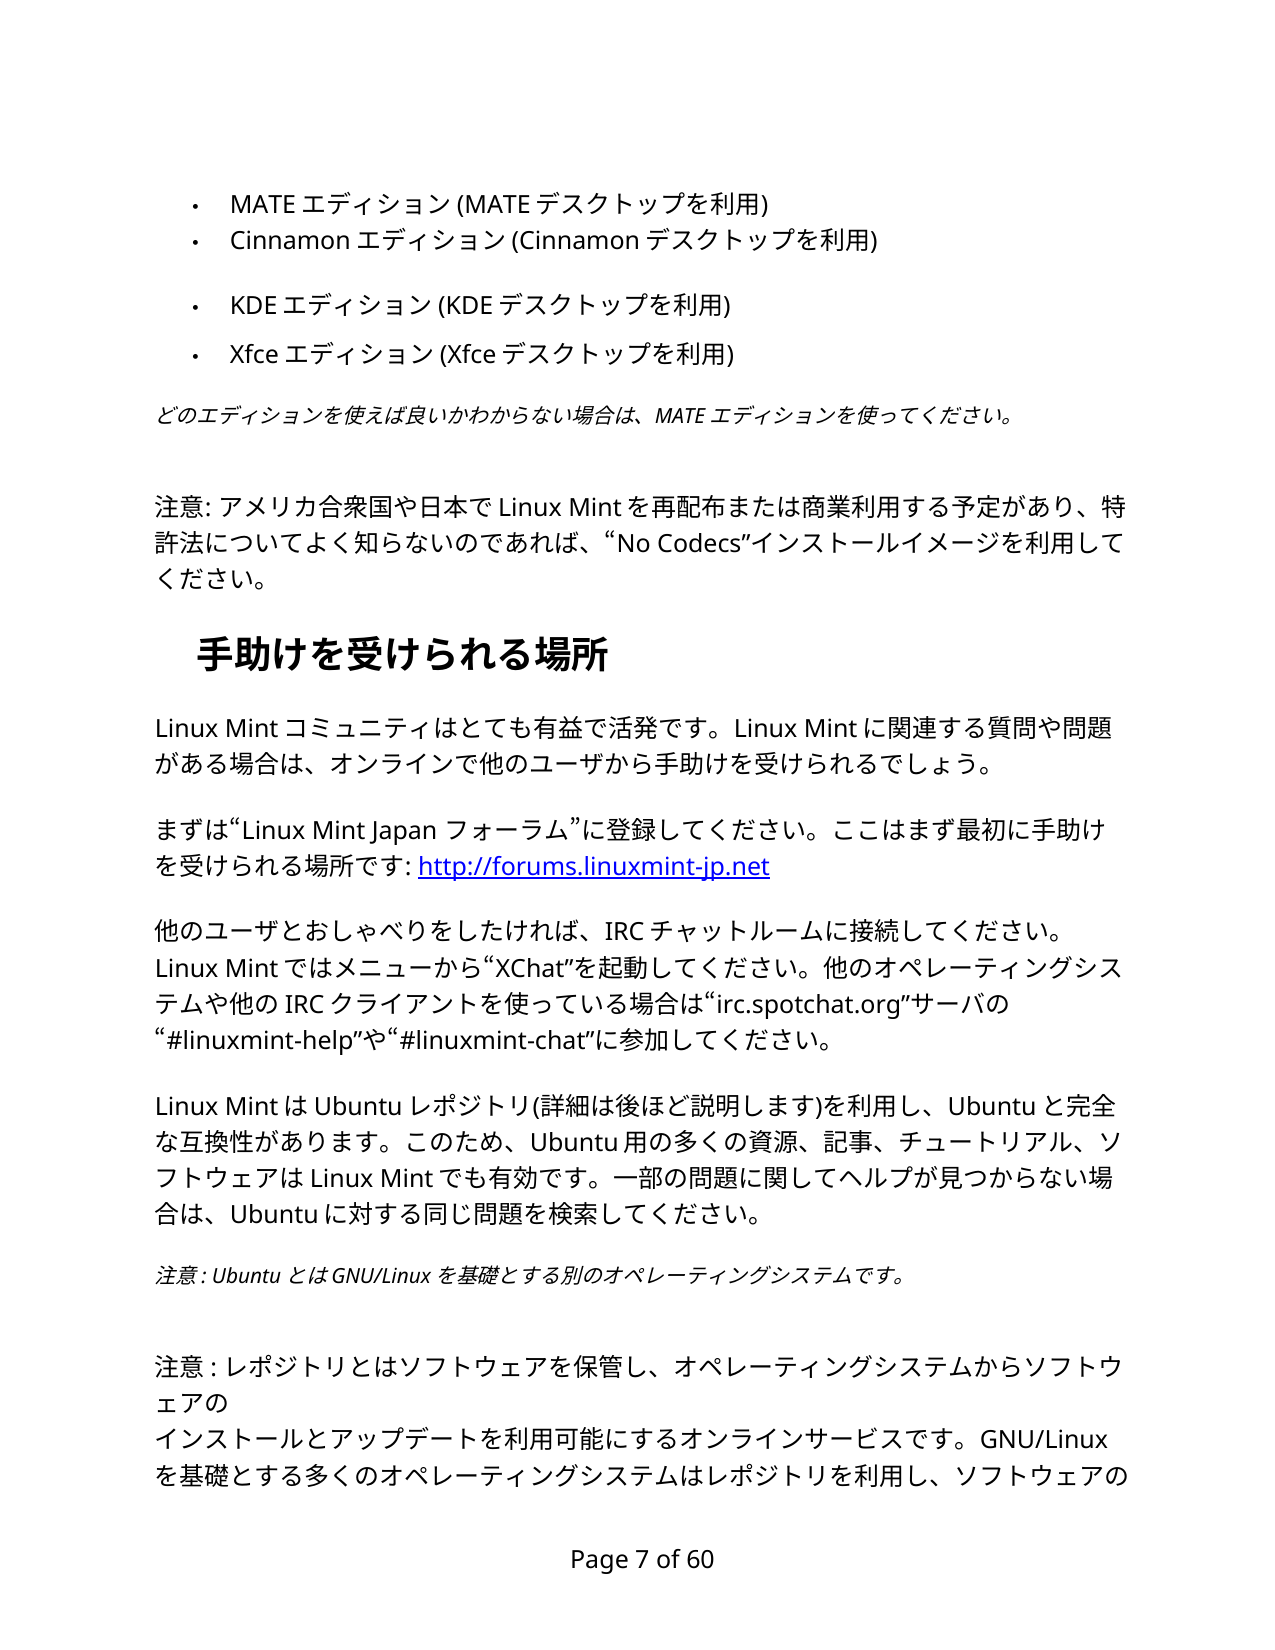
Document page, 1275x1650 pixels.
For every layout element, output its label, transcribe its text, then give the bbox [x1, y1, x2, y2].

text Linux Mintコミュニティはとても有益で活発です。Linux Mintに関連する質問や問題がある場合は、オンラインで他のユーザから手助けを受けられるでしょう。 [154, 708, 1130, 781]
list Cinnamonエディション (Cinnamonデスクトップを利用) [192, 220, 1130, 257]
text Linux MintはUbuntuレポジトリ(詳細は後ほど説明します)を利用し、Ubuntuと完全な互換性があります。このため、Ubuntu用の多くの資源、記事、チュートリアル、ソフトウェアはLinux Mintでも有効です。一部の問題に関してヘルプが見つからない場合は、Ubuntuに対する同じ問題を検索してください。 [154, 1086, 1130, 1231]
text どのエディションを使えば良いかわからない場合は、MATEエディションを使ってください。 [154, 399, 1130, 429]
text まずは“Linux Mint Japan フォーラム”に登録してください。ここはまず最初に手助けを受けられる場所です: http://forums.linuxmint-jp.net [154, 810, 1130, 883]
subtitle 手助けを受けられる場所 [154, 625, 1130, 679]
list MATEエディション (MATEデスクトップを利用) [192, 184, 1130, 220]
text 他のユーザとおしゃべりをしたければ、IRCチャットルームに接続してください。Linux Mintではメニューから“XChat”を起動してください。他のオペレーティングシステムや他のIRCクライアントを使っている場合は“irc.spotchat.org”サーバの“#linuxmint-help”や“#linuxmint-chat”に参加してください。 [154, 912, 1130, 1057]
text 注意 : UbuntuとはGNU/Linuxを基礎とする別のオペレーティングシステムです。 [154, 1259, 1130, 1290]
